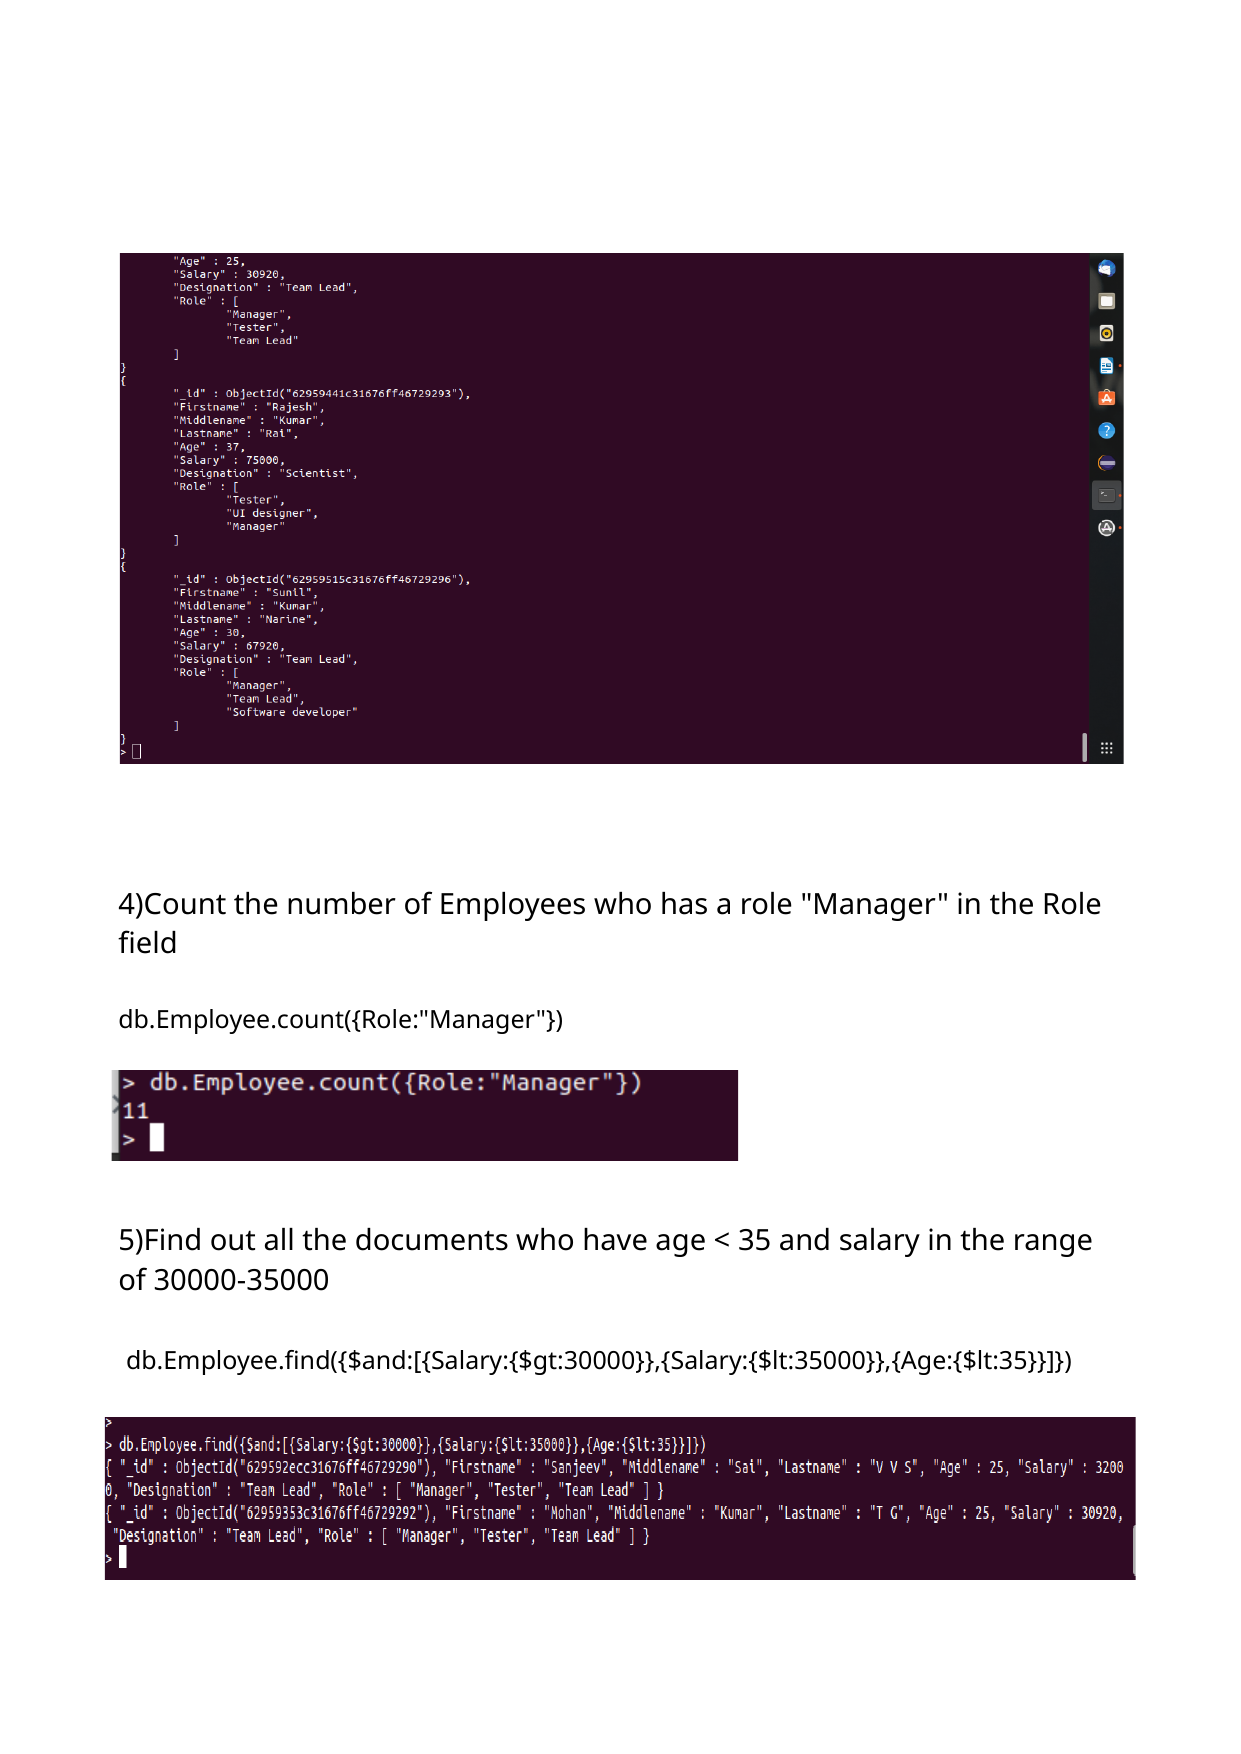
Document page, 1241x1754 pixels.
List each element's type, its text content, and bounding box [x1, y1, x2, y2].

picture [111, 1070, 739, 1161]
picture [104, 1417, 1136, 1580]
text db.Employee.count({Role:"Manager"}) [118, 1002, 1122, 1036]
text 5)Find out all the documents who have age < 35 and salary in the range of 30000-35000 [118, 1219, 1122, 1299]
picture [119, 253, 1124, 764]
text 4)Count the number of Employees who has a role "Manager" in the Role field [118, 883, 1122, 962]
text db.Employee.find({$and:[{Salary:{$gt:30000}},{Salary:{$lt:35000}},{Age:{$lt:35}}]}) [118, 1338, 1122, 1378]
